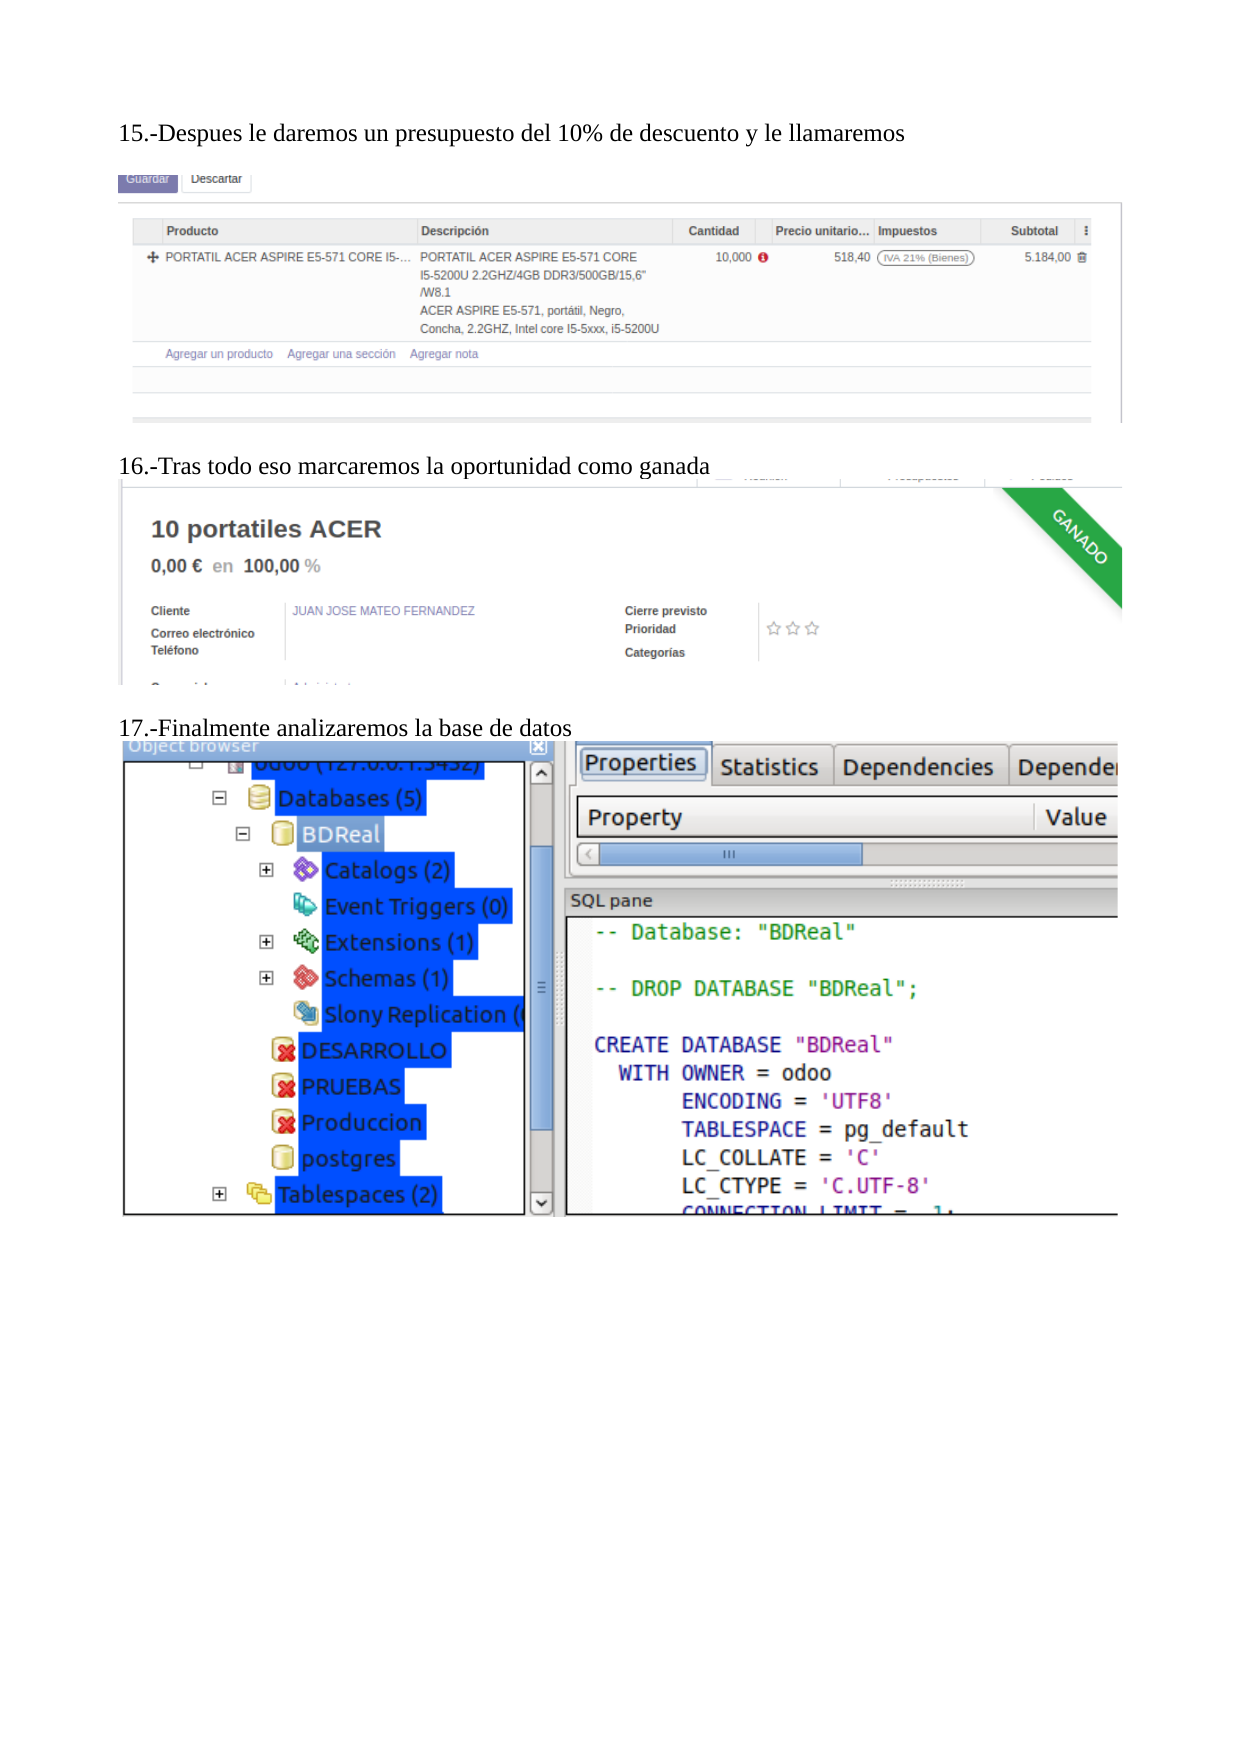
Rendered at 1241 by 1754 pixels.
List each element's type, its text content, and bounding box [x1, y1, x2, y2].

text 16.-Tras todo eso marcaremos la oportunidad como ganada [118, 451, 1122, 479]
picture [122, 741, 1118, 1217]
text 15.-Despues le daremos un presupuesto del 10% de descuento y le llamaremos [118, 118, 1122, 147]
text 17.-Finalmente analizaremos la base de datos [118, 713, 1122, 742]
picture [118, 479, 1123, 685]
picture [118, 175, 1123, 423]
